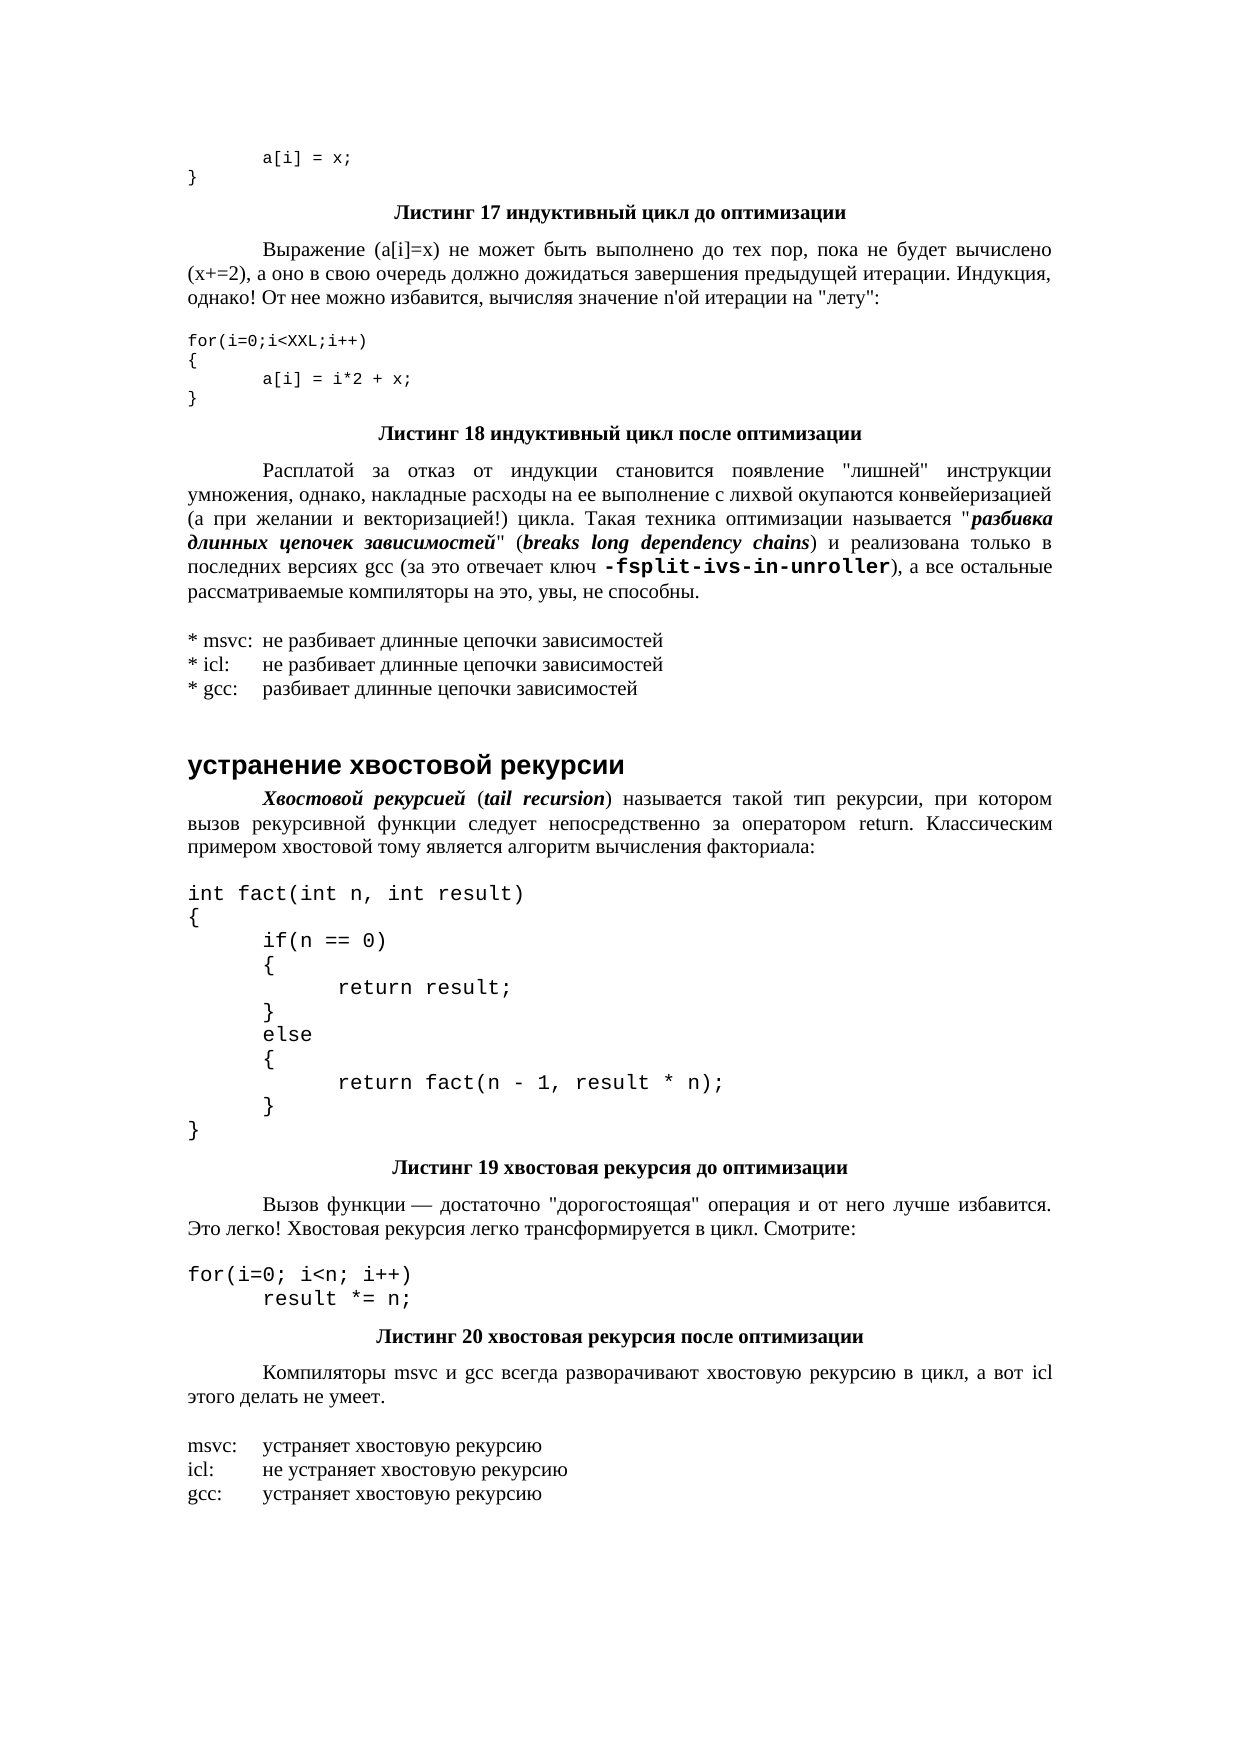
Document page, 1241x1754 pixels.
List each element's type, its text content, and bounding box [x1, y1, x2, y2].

text int fact(int n, int result) [187, 883, 1053, 906]
text { [187, 1048, 1053, 1072]
text { [187, 906, 1053, 930]
text a[i] = i*2 + x; [187, 371, 1053, 389]
text Расплатой за отказ от индукции становится появление "лишней" инструкции умножения, однако, накладные расходы на ее выполнение с лихвой окупаются конвейеризацией (а при желании и векторизацией!) цикла. Такая техника оптимизации называется "разбивка длинных цепочек зависимостей" (breaks long dependency chains) и реализована только в последних версиях gcc (за это отвечает ключ -fsplit-ivs-in-unroller), а все остальные рассматриваемые компиляторы на это, увы, не способны. [187, 457, 1053, 603]
text icl: не устраняет хвостовую рекурсию [187, 1457, 1053, 1481]
text } [187, 1119, 1053, 1143]
text gcc: устраняет хвостовую рекурсию [187, 1481, 1053, 1505]
text msvc: устраняет хвостовую рекурсию [187, 1432, 1053, 1457]
text Компиляторы msvc и gcc всегда разворачивают хвостовую рекурсию в цикл, а вот icl этого делать не умеет. [187, 1360, 1053, 1408]
text } [187, 169, 1053, 188]
text Листинг 18 индуктивный цикл после оптимизации [187, 421, 1053, 445]
text Выражение (a[i]=x) не может быть выполнено до тех пор, пока не будет вычислено (x+=2), а оно в свою очередь должно дожидаться завершения предыдущей итерации. Индукция, однако! От нее можно избавится, вычисляя значение n'ой итерации на "лету": [187, 237, 1053, 309]
text for(i=0;i<XXL;i++) [187, 333, 1053, 352]
text Вызов функции — достаточно "дорогостоящая" операция и от него лучше избавится. Это легко! Хвостовая рекурсия легко трансформируется в цикл. Смотрите: [187, 1192, 1053, 1240]
text Листинг 19 хвостовая рекурсия до оптимизации [187, 1155, 1053, 1179]
text * msvc: не разбивает длинные цепочки зависимостей [187, 628, 1053, 652]
text return fact(n - 1, result * n); [187, 1072, 1053, 1095]
text else [187, 1024, 1053, 1048]
text if(n == 0) [187, 930, 1053, 953]
text } [187, 389, 1053, 408]
text for(i=0; i<n; i++) [187, 1264, 1053, 1288]
text { [187, 953, 1053, 977]
text * icl: не разбивает длинные цепочки зависимостей [187, 652, 1053, 676]
text Листинг 20 хвостовая рекурсия после оптимизации [187, 1324, 1053, 1348]
subtitle устранение хвостовой рекурсии [187, 749, 1053, 780]
text Листинг 17 индуктивный цикл до оптимизации [187, 200, 1053, 224]
text * gcc: разбивает длинные цепочки зависимостей [187, 676, 1053, 700]
text } [187, 1001, 1053, 1024]
text Хвостовой рекурсией (tail recursion) называется такой тип рекурсии, при котором вызов рекурсивной функции следует непосредственно за оператором return. Классическим примером хвостовой тому является алгоритм вычисления факториала: [187, 786, 1053, 858]
text } [187, 1095, 1053, 1119]
text return result; [187, 977, 1053, 1001]
text result *= n; [187, 1288, 1053, 1311]
text a[i] = x; [187, 150, 1053, 169]
text { [187, 352, 1053, 371]
